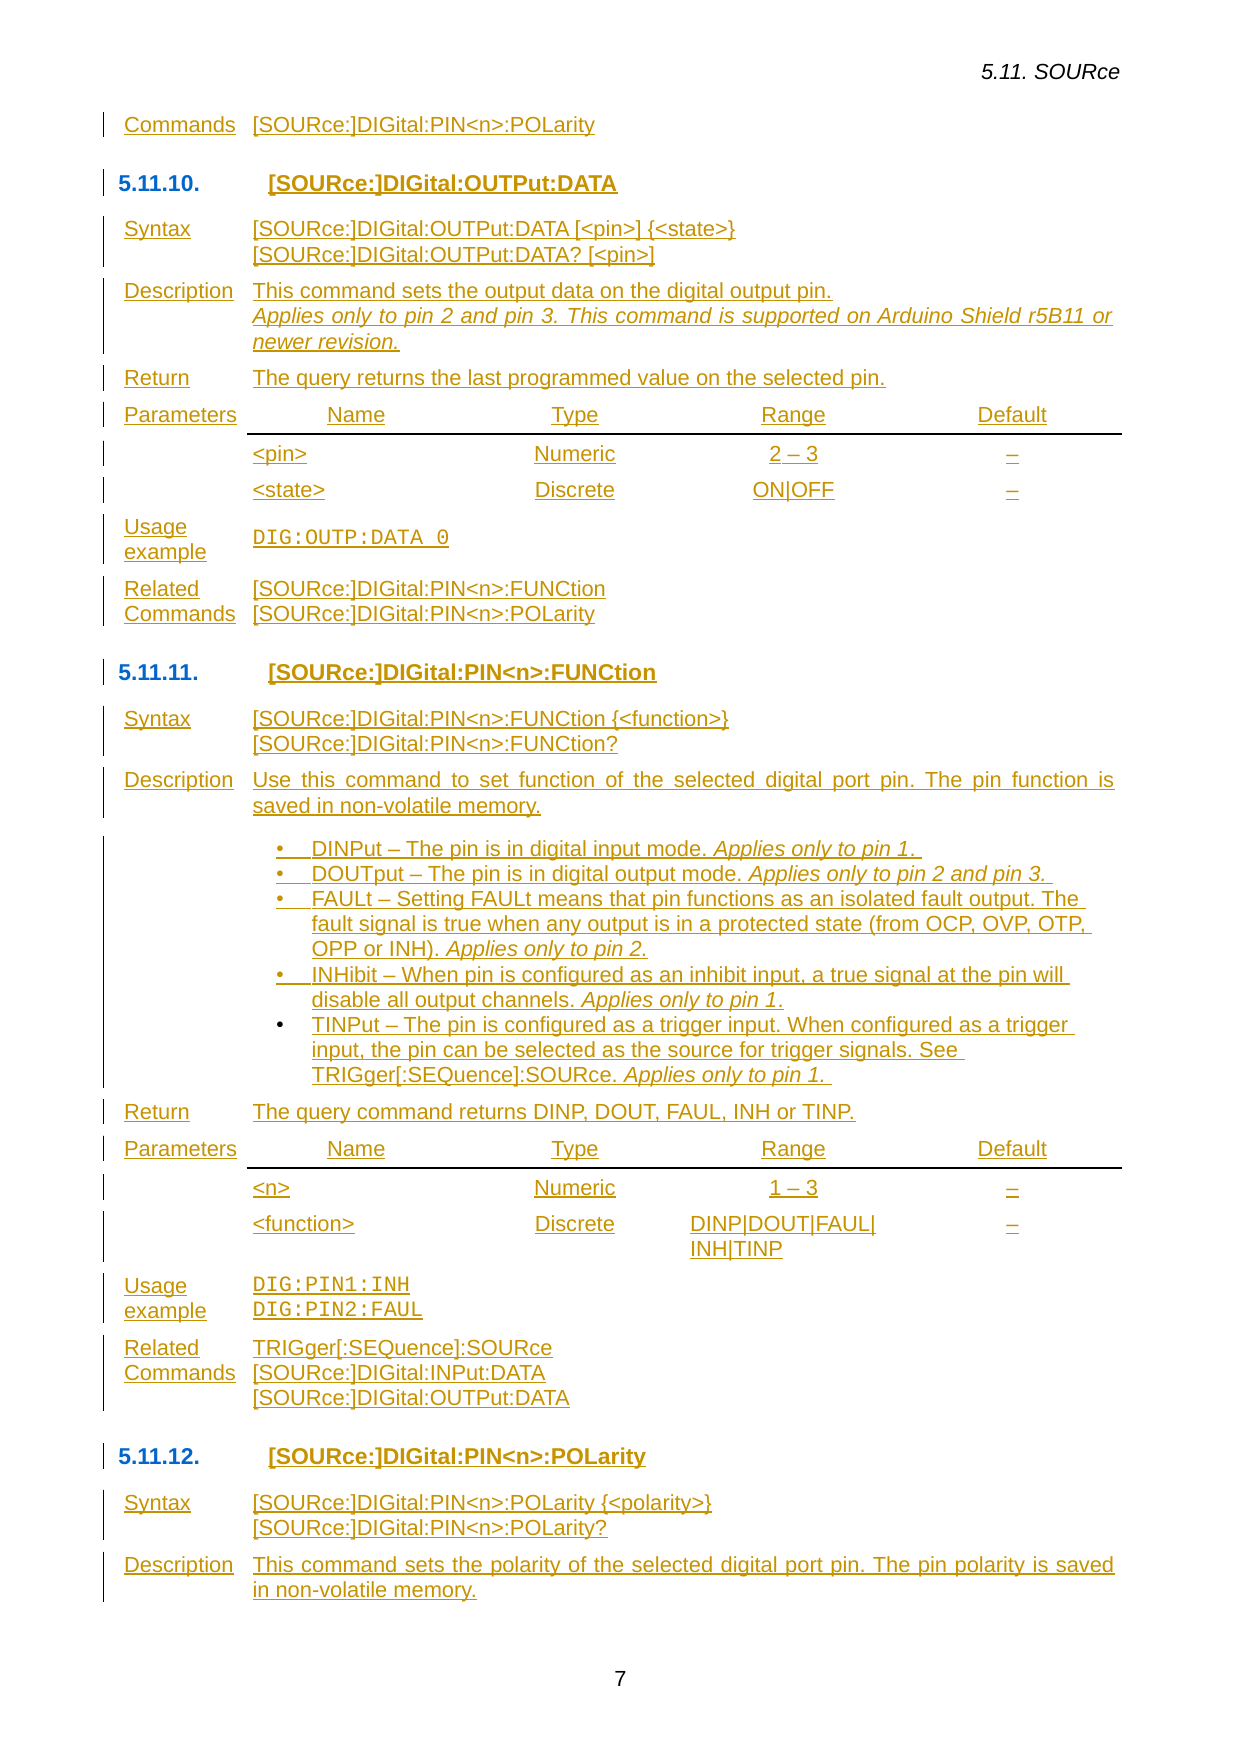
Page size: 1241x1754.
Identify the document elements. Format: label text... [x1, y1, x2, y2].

table_header Syntax [118, 1484, 247, 1546]
table_cell – [903, 1205, 1122, 1267]
table_cell DINP|DOUT|FAUL|INH|TINP [684, 1205, 903, 1267]
subtitle [SOURce:]DIGital:PIN<n>:POLarity [118, 1443, 1122, 1469]
table_header Syntax [118, 700, 247, 762]
table_cell Default [903, 1130, 1122, 1167]
table_header Syntax [118, 211, 247, 272]
table_cell Description [118, 1546, 247, 1608]
table_cell Use this command to set function of the selected digital port pin. The pin function is saved in non-volatile memory. DINPut – The pin is in digital input mode. Applies only to pin 1. DOUTput – The pin is in digital output mode. Applies only to pin 2 and pin 3. FAULt – Setting FAULt means that pin functions as an isolated fault output. The fault signal is true when any output is in a protected state (from OCP, OVP, OTP, OPP or INH). Applies only to pin 2. INHibit – When pin is configured as an inhibit input, a true signal at the pin will disable all output channels. Applies only to pin 1. TINPut – The pin is configured as a trigger input. When configured as a trigger input, the pin can be selected as the source for trigger signals. See TRIGger[:SEQuence]:SOURce. Applies only to pin 1. [247, 762, 1122, 1093]
subtitle [SOURce:]DIGital:OUTPut:DATA [118, 169, 1122, 196]
table_cell TRIGger[:SEQuence]:SOURce [SOURce:]DIGital:INPut:DATA [SOURce:]DIGital:OUTPut:DATA [247, 1329, 1122, 1416]
table_cell Related Commands [118, 1329, 247, 1416]
table_cell Name [247, 1130, 465, 1167]
table_cell Numeric [465, 1169, 684, 1205]
table_cell Return [118, 1093, 247, 1130]
table_cell Type [465, 1130, 684, 1167]
table_cell ON|OFF [684, 472, 903, 508]
table_cell [SOURce:]DIGital:PIN<n>:POLarity [247, 106, 1122, 143]
table_cell – [903, 435, 1122, 472]
table_cell Usage example [118, 508, 247, 570]
table_cell Discrete [465, 1205, 684, 1267]
table_cell This command sets the output data on the digital output pin. Applies only to pin 2 and pin 3. This command is supported on Arduino Shield r5B11 or newer revision. [247, 273, 1122, 359]
table_cell DIG:OUTP:DATA 0 [247, 508, 1122, 570]
table_cell Parameters [118, 1130, 247, 1205]
table_cell This command sets the polarity of the selected digital port pin. The pin polarity is saved in non-volatile memory. POSitive – Setting a polarity to POSitive means that a logical true signal is a voltage high at the pin. For trigger inputs and outputs, POSitive means a rising edge. NEGative – Setting the polarity NEGative means that a logical true signal is a voltage low at the pin. For trigger inputs and outputs, NEGative means a falling edge. [247, 1546, 1122, 1608]
table_cell [SOURce:]DIGital:PIN<n>:FUNCtion [SOURce:]DIGital:PIN<n>:POLarity [247, 570, 1122, 632]
table_cell Return [118, 360, 247, 396]
table_cell Parameters [118, 396, 247, 472]
table_header [SOURce:]DIGital:PIN<n>:FUNCtion {<function>} [SOURce:]DIGital:PIN<n>:FUNCtion? [247, 700, 1122, 762]
table_cell DIG:PIN1:INH DIG:PIN2:FAUL [247, 1267, 1122, 1329]
table_cell – [903, 1169, 1122, 1205]
table_cell – [903, 472, 1122, 508]
table_header [SOURce:]DIGital:OUTPut:DATA [<pin>] {<state>} [SOURce:]DIGital:OUTPut:DATA? [<pin>] [247, 211, 1122, 272]
table_cell Default [903, 396, 1122, 433]
table_cell <state> [247, 472, 465, 508]
table_cell Description [118, 762, 247, 1093]
table_header [SOURce:]DIGital:PIN<n>:POLarity {<polarity>} [SOURce:]DIGital:PIN<n>:POLarity? [247, 1484, 1122, 1546]
table_cell Range [684, 396, 903, 433]
table_cell [118, 1205, 247, 1267]
table_cell 2 – 3 [684, 435, 903, 472]
table_cell Usage example [118, 1267, 247, 1329]
table_cell <pin> [247, 435, 465, 472]
table_cell Related Commands [118, 570, 247, 632]
table_cell Name [247, 396, 465, 433]
table_cell Description [118, 273, 247, 359]
table_cell 1 – 3 [684, 1169, 903, 1205]
subtitle [SOURce:]DIGital:PIN<n>:FUNCtion [118, 659, 1122, 685]
table_cell Numeric [465, 435, 684, 472]
table_cell <function> [247, 1205, 465, 1267]
table_cell Range [684, 1130, 903, 1167]
table_cell Discrete [465, 472, 684, 508]
table_cell The query command returns DINP, DOUT, FAUL, INH or TINP. [247, 1093, 1122, 1130]
table_cell Type [465, 396, 684, 433]
table_cell The query returns the last programmed value on the selected pin. [247, 360, 1122, 396]
table_cell Commands [118, 106, 247, 143]
table_cell <n> [247, 1169, 465, 1205]
table_cell [118, 472, 247, 508]
